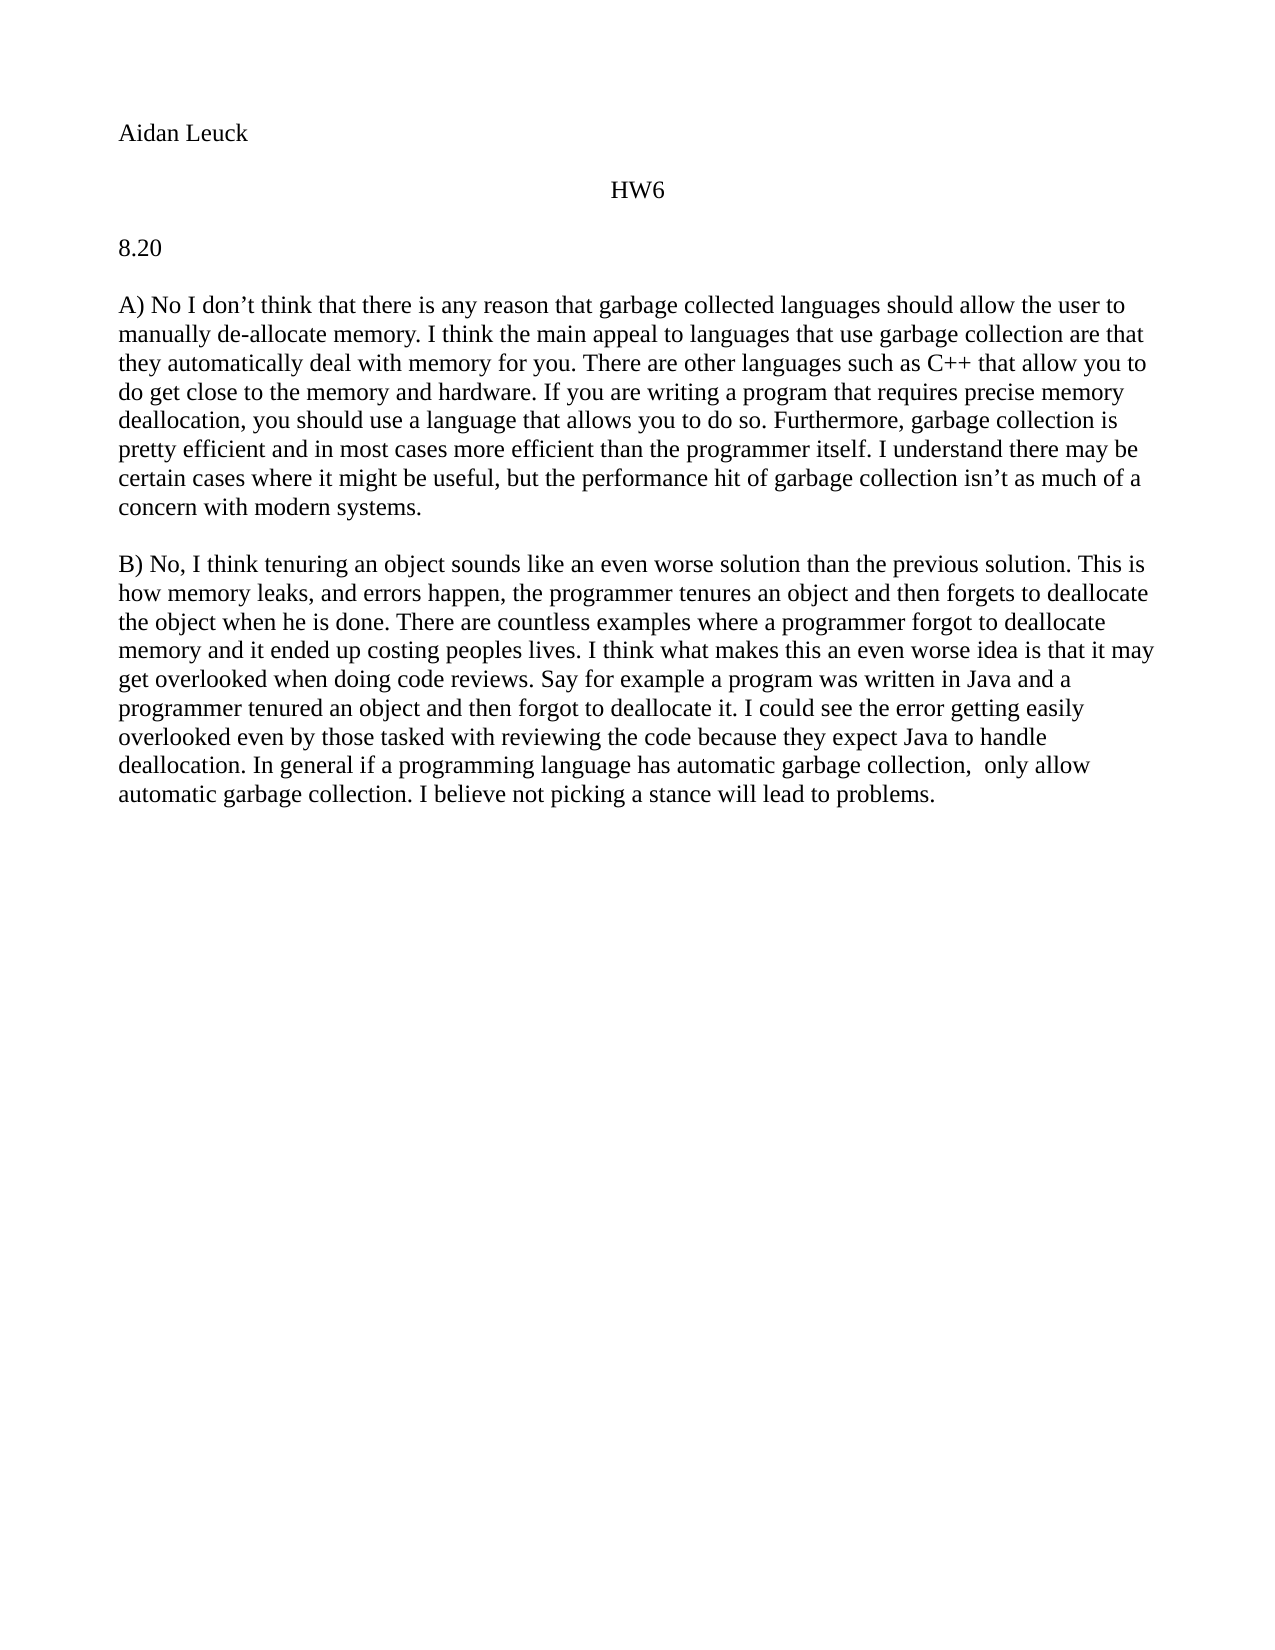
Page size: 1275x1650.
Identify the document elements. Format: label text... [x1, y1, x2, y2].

text Aidan Leuck [118, 118, 1157, 147]
text HW6 [118, 176, 1157, 204]
text B) No, I think tenuring an object sounds like an even worse solution than the previous solution. This is how memory leaks, and errors happen, the programmer tenures an object and then forgets to deallocate the object when he is done. There are countless examples where a programmer forgot to deallocate memory and it ended up costing peoples lives. I think what makes this an even worse idea is that it may get overlooked when doing code reviews. Say for example a program was written in Java and a programmer tenured an object and then forgot to deallocate it. I could see the error getting easily overlooked even by those tasked with reviewing the code because they expect Java to handle deallocation. In general if a programming language has automatic garbage collection, only allow automatic garbage collection. I believe not picking a stance will lead to problems. [118, 549, 1157, 808]
text 8.20 [118, 233, 1157, 262]
text A) No I don’t think that there is any reason that garbage collected languages should allow the user to manually de-allocate memory. I think the main appeal to languages that use garbage collection are that they automatically deal with memory for you. There are other languages such as C++ that allow you to do get close to the memory and hardware. If you are writing a program that requires precise memory deallocation, you should use a language that allows you to do so. Furthermore, garbage collection is pretty efficient and in most cases more efficient than the programmer itself. I understand there may be certain cases where it might be useful, but the performance hit of garbage collection isn’t as much of a concern with modern systems. [118, 291, 1157, 521]
